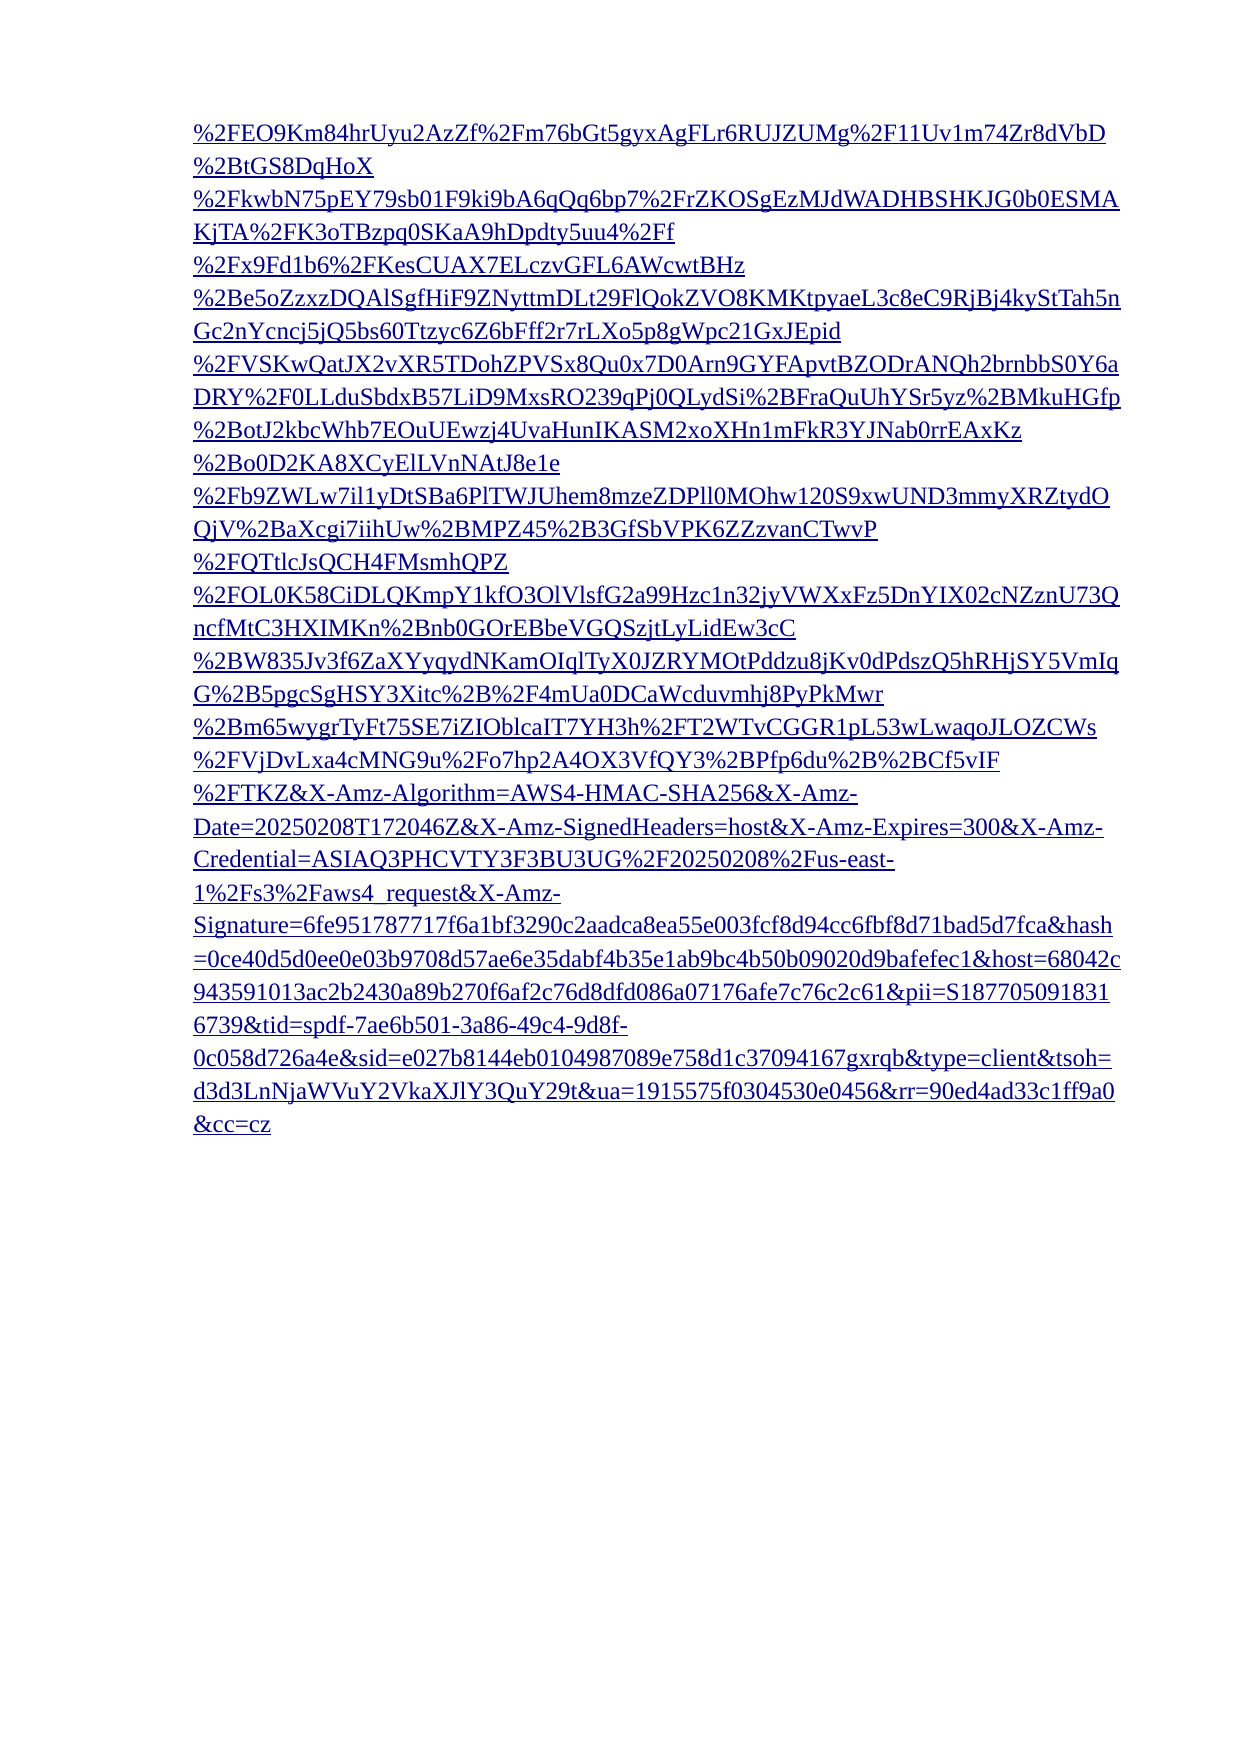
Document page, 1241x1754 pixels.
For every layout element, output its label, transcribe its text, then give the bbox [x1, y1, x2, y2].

list %2FEO9Km84hrUyu2AzZf%2Fm76bGt5gyxAgFLr6RUJZUMg%2F11Uv1m74Zr8dVbD%2BtGS8DqHoX%2FkwbN75pEY79sb01F9ki9bA6qQq6bp7%2FrZKOSgEzMJdWADHBSHKJG0b0ESMAKjTA%2FK3oTBzpq0SKaA9hDpdty5uu4%2Ff%2Fx9Fd1b6%2FKesCUAX7ELczvGFL6AWcwtBHz%2Be5oZzxzDQAlSgfHiF9ZNyttmDLt29FlQokZVO8KMKtpyaeL3c8eC9RjBj4kyStTah5nGc2nYcncj5jQ5bs60Ttzyc6Z6bFff2r7rLXo5p8gWpc21GxJEpid%2FVSKwQatJX2vXR5TDohZPVSx8Qu0x7D0Arn9GYFApvtBZODrANQh2brnbbS0Y6aDRY%2F0LLduSbdxB57LiD9MxsRO239qPj0QLydSi%2BFraQuUhYSr5yz%2BMkuHGfp%2BotJ2kbcWhb7EOuUEwzj4UvaHunIKASM2xoXHn1mFkR3YJNab0rrEAxKz%2Bo0D2KA8XCyElLVnNAtJ8e1e%2Fb9ZWLw7il1yDtSBa6PlTWJUhem8mzeZDPll0MOhw120S9xwUND3mmyXRZtydOQjV%2BaXcgi7iihUw%2BMPZ45%2B3GfSbVPK6ZZzvanCTwvP%2FQTtlcJsQCH4FMsmhQPZ%2FOL0K58CiDLQKmpY1kfO3OlVlsfG2a99Hzc1n32jyVWXxFz5DnYIX02cNZznU73QncfMtC3HXIMKn%2Bnb0GOrEBbeVGQSzjtLyLidEw3cC%2BW835Jv3f6ZaXYyqydNKamOIqlTyX0JZRYMOtPddzu8jKv0dPdszQ5hRHjSY5VmIqG%2B5pgcSgHSY3Xitc%2B%2F4mUa0DCaWcduvmhj8PyPkMwr%2Bm65wygrTyFt75SE7iZIOblcaIT7YH3h%2FT2WTvCGGR1pL53wLwaqoJLOZCWs%2FVjDvLxa4cMNG9u%2Fo7hp2A4OX3VfQY3%2BPfp6du%2B%2BCf5vIF%2FTKZ&X-Amz-Algorithm=AWS4-HMAC-SHA256&X-Amz-Date=20250208T172046Z&X-Amz-SignedHeaders=host&X-Amz-Expires=300&X-Amz-Credential=ASIAQ3PHCVTY3F3BU3UG%2F20250208%2Fus-east-1%2Fs3%2Faws4_request&X-Amz-Signature=6fe951787717f6a1bf3290c2aadca8ea55e003fcf8d94cc6fbf8d71bad5d7fca&hash=0ce40d5d0ee0e03b9708d57ae6e35dabf4b35e1ab9bc4b50b09020d9bafefec1&host=68042c943591013ac2b2430a89b270f6af2c76d8dfd086a07176afe7c76c2c61&pii=S1877050918316739&tid=spdf-7ae6b501-3a86-49c4-9d8f-0c058d726a4e&sid=e027b8144eb0104987089e758d1c37094167gxrqb&type=client&tsoh=d3d3LnNjaWVuY2VkaXJlY3QuY29t&ua=1915575f0304530e0456&rr=90ed4ad33c1ff9a0&cc=cz [156, 118, 1122, 1137]
